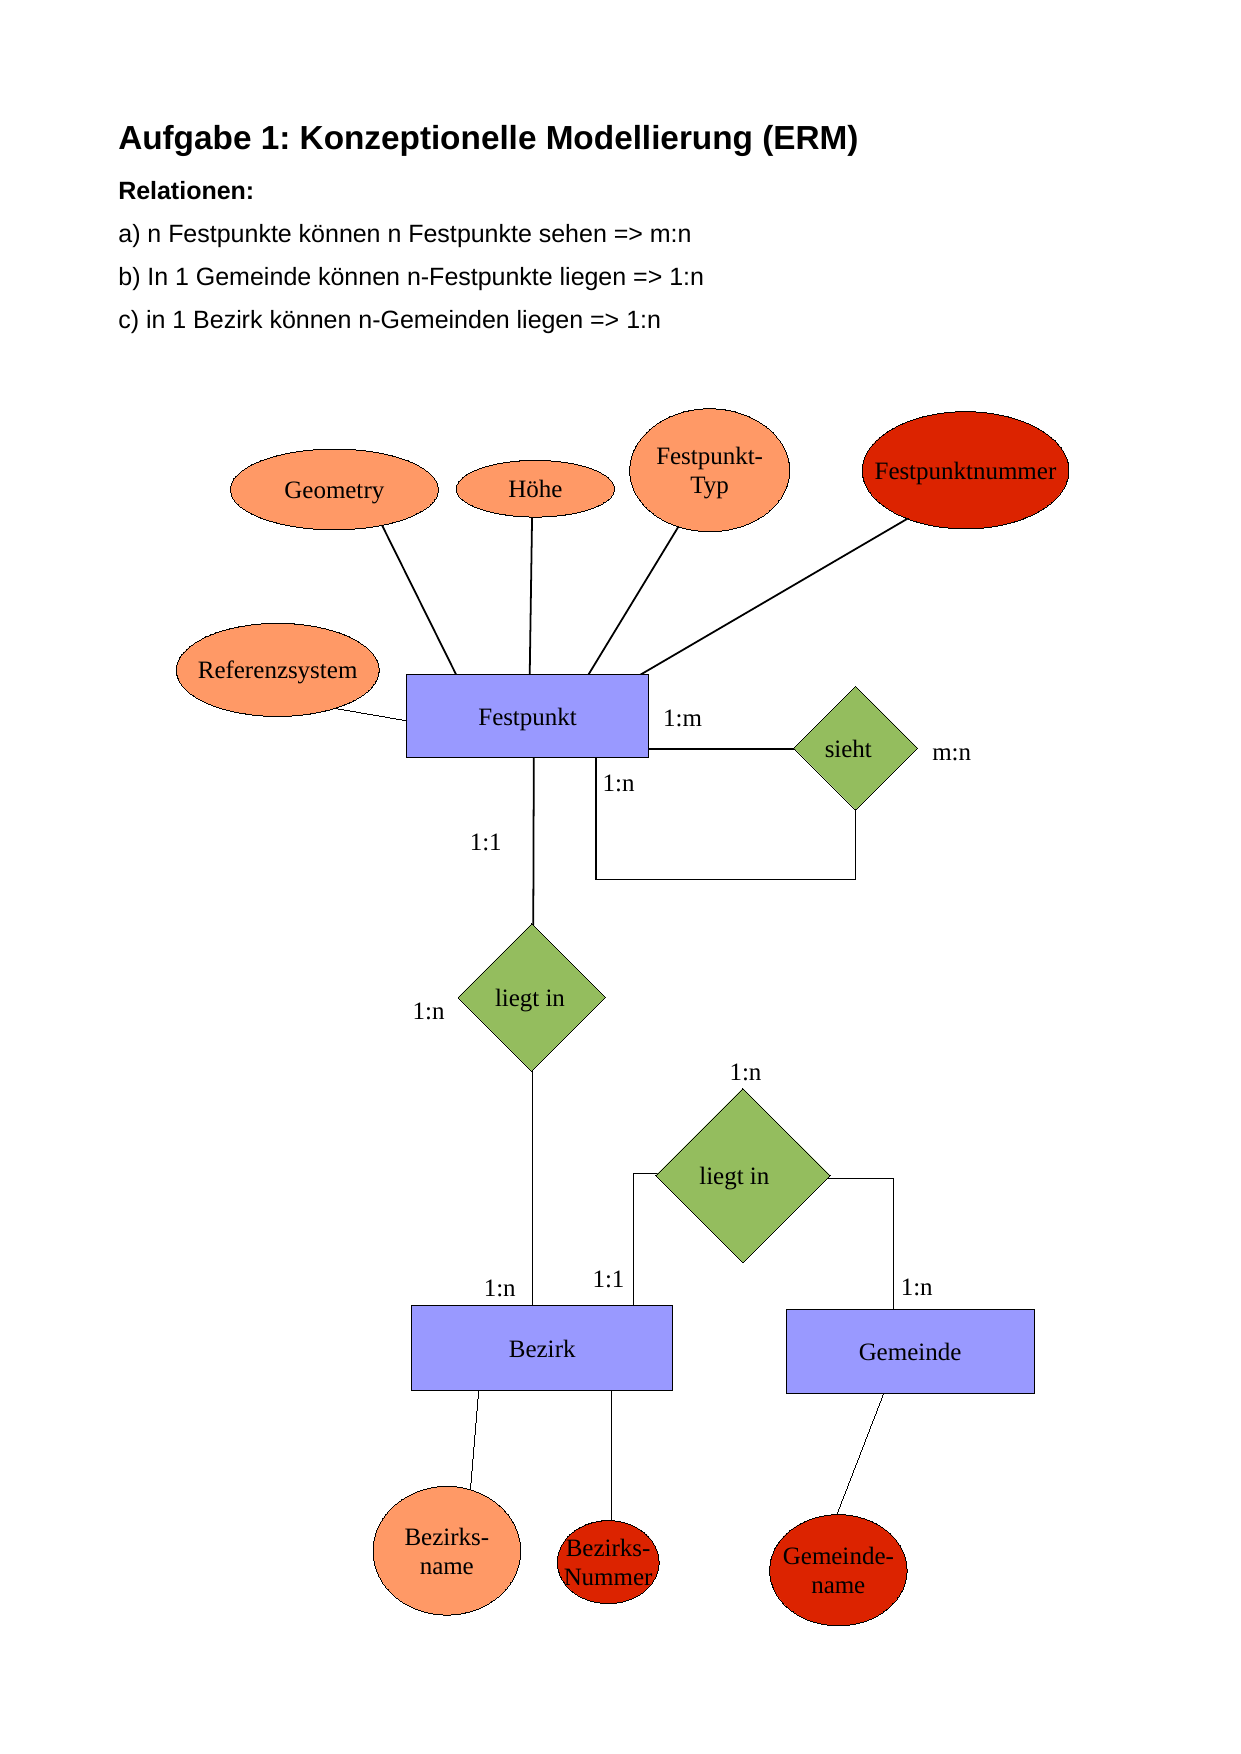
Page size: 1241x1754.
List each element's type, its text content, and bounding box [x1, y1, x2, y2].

text Aufgabe 1: Konzeptionelle Modellierung (ERM) [118, 118, 1122, 157]
text c) in 1 Bezirk können n-Gemeinden liegen => 1:n [118, 305, 1122, 334]
text Relationen: [118, 176, 1122, 204]
text a) n Festpunkte können n Festpunkte sehen => m:n [118, 219, 1122, 248]
text b) In 1 Gemeinde können n-Festpunkte liegen => 1:n [118, 262, 1122, 291]
